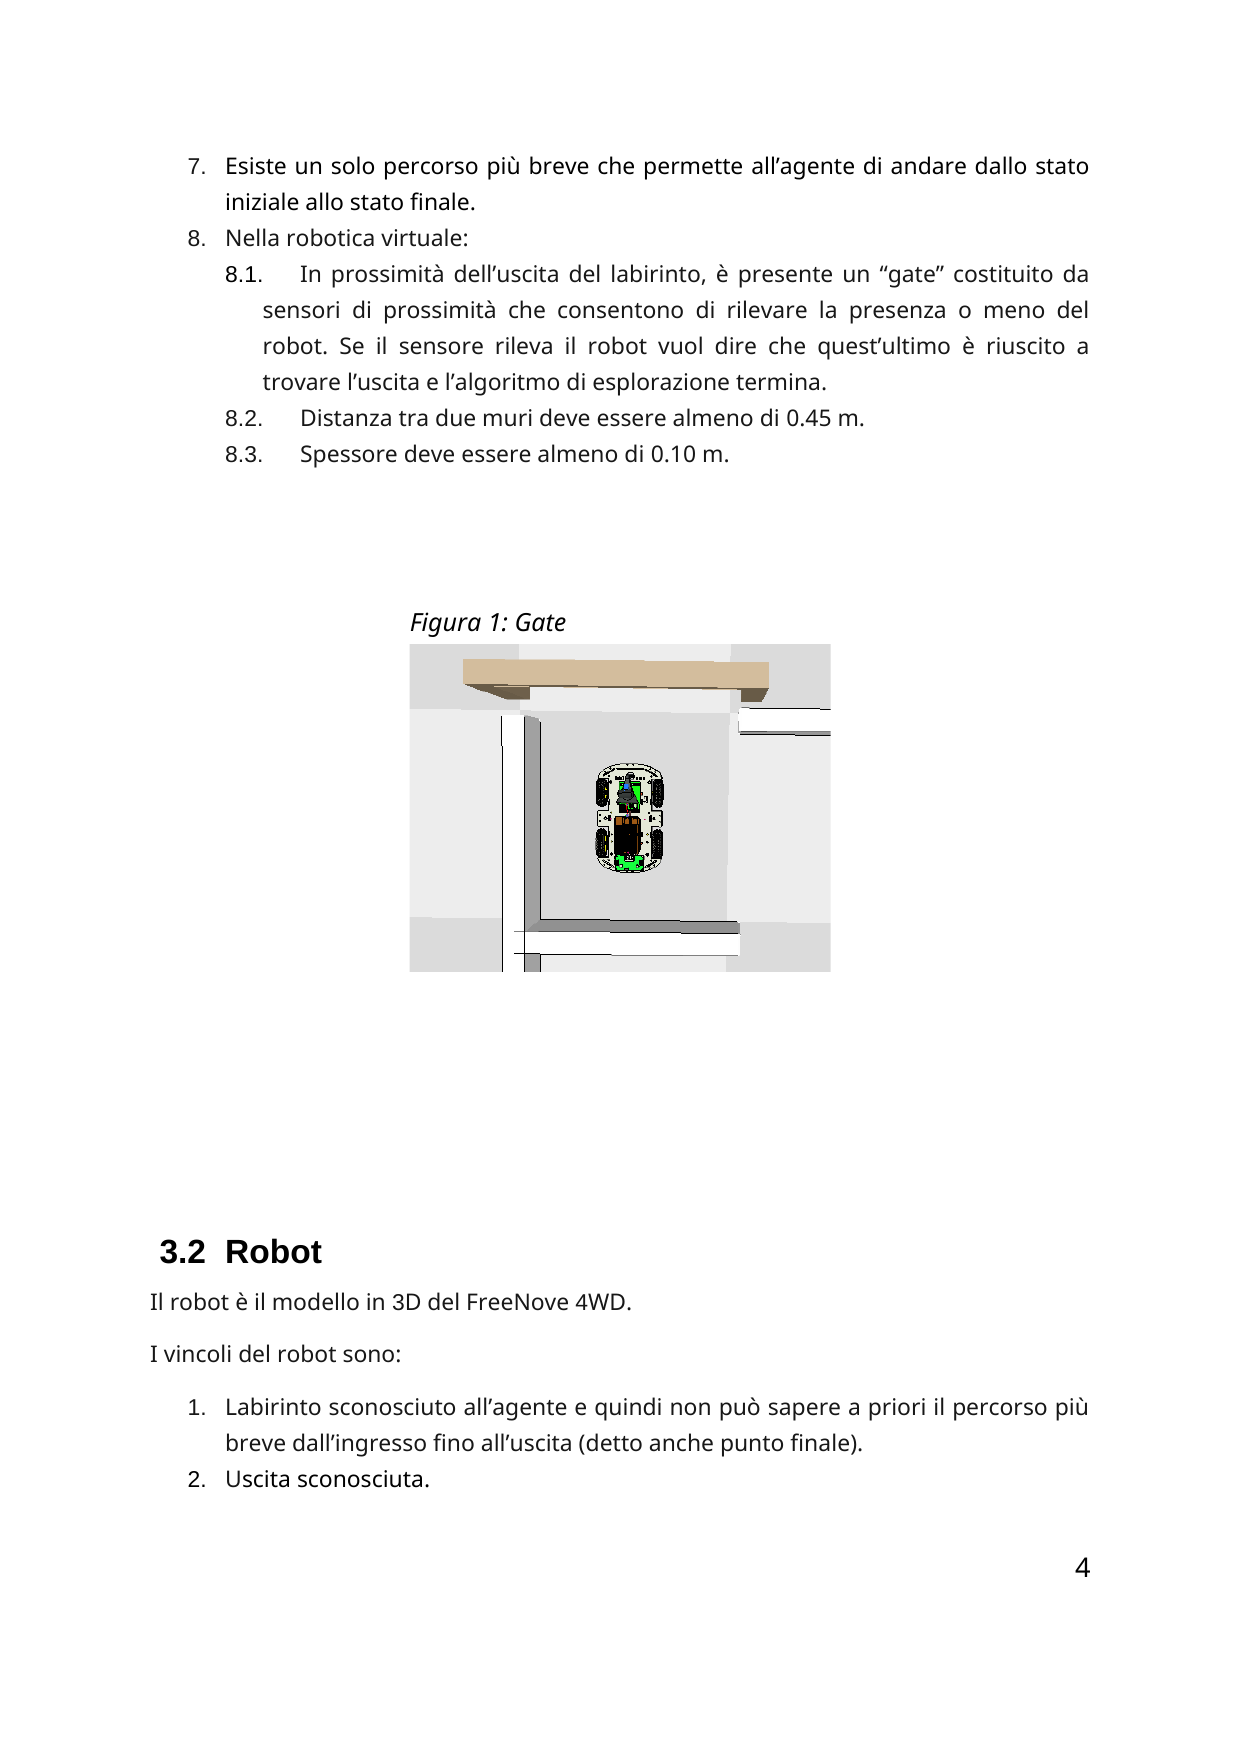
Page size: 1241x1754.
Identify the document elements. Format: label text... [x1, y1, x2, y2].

text Il robot è il modello in 3D del FreeNove 4WD. [150, 1286, 1090, 1317]
text I vincoli del robot sono: [150, 1338, 1090, 1370]
list Uscita sconosciuta. [187, 1463, 1090, 1494]
list Distanza tra due muri deve essere almeno di 0.45 m. [225, 402, 1090, 433]
list In prossimità dell’uscita del labirinto, è presente un “gate” costituito da sensori di prossimità che consentono di rilevare la presenza o meno del robot. Se il sensore rileva il robot vuol dire che quest’ultimo è riuscito a trovare l’uscita e l’algoritmo di esplorazione termina. [225, 258, 1090, 397]
subtitle Robot [150, 1232, 1090, 1270]
text Figura 1: Gate [409, 605, 831, 639]
list Nella robotica virtuale: [187, 222, 1090, 253]
list Labirinto sconosciuto all’agente e quindi non può sapere a priori il percorso più breve dall’ingresso fino all’uscita (detto anche punto finale). [187, 1391, 1090, 1458]
list Spessore deve essere almeno di 0.10 m. [225, 437, 1090, 469]
picture [409, 644, 831, 972]
list Esiste un solo percorso più breve che permette all’agente di andare dallo stato iniziale allo stato finale. [187, 150, 1090, 217]
